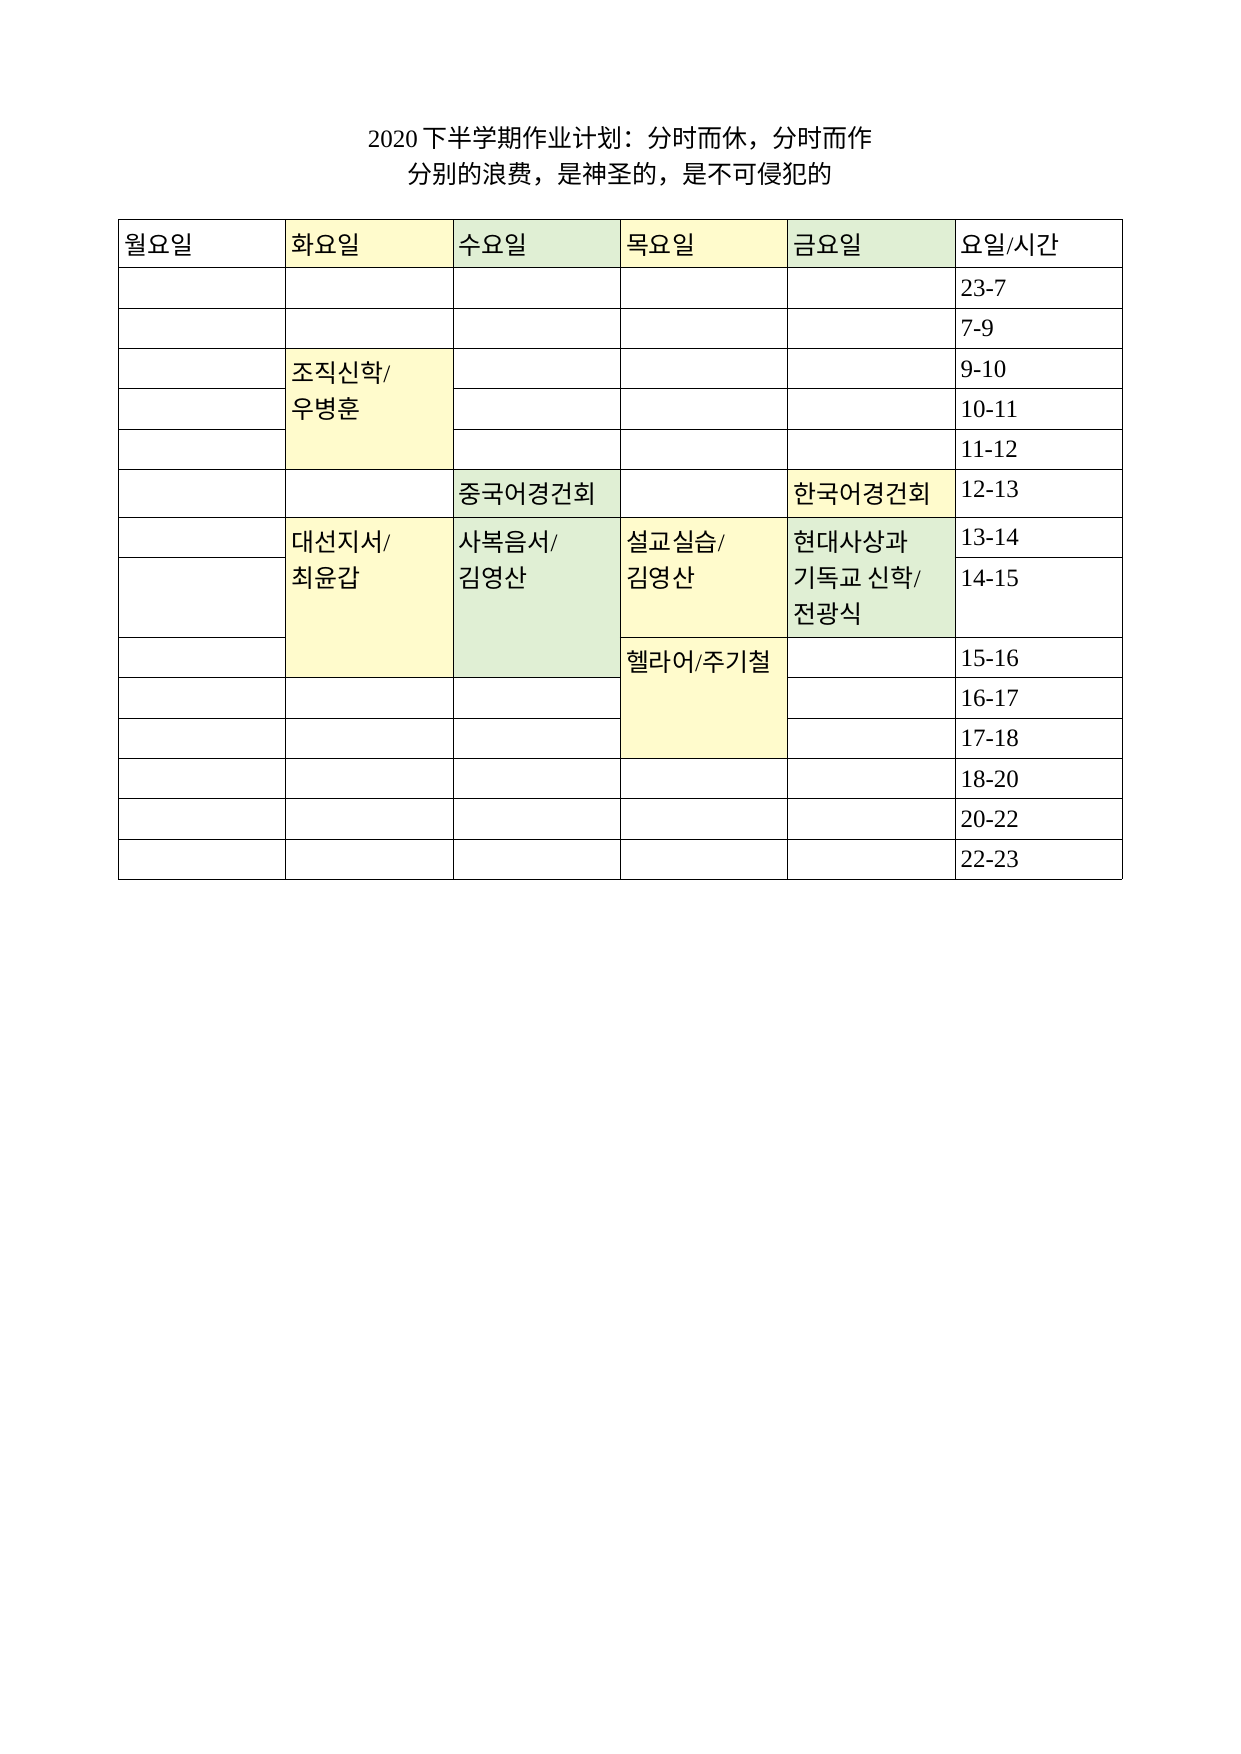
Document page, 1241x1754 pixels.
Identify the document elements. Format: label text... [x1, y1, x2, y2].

table_cell 16-17 [956, 678, 1122, 717]
table_cell [454, 719, 620, 758]
table_cell [286, 799, 453, 838]
table_cell [119, 518, 285, 557]
table_cell 헬라어/주기철 [621, 638, 787, 758]
table_cell [788, 678, 955, 717]
table_cell 설교실습/김영산 [621, 518, 787, 637]
table_cell [286, 759, 453, 798]
table_cell [119, 678, 285, 717]
table_cell [621, 309, 787, 348]
table_cell 11-12 [956, 430, 1122, 469]
table_cell [454, 268, 620, 307]
table_header 화요일 [286, 220, 453, 267]
text 分别的浪费，是神圣的，是不可侵犯的 [118, 154, 1122, 191]
table_header 목요일 [621, 220, 787, 267]
table_cell [788, 638, 955, 677]
table_cell [788, 430, 955, 469]
table_cell 대선지서/최윤갑 [286, 518, 453, 677]
table_cell [788, 799, 955, 838]
table_cell 12-13 [956, 470, 1122, 517]
table_header 요일/시간 [956, 220, 1122, 267]
table_cell [119, 558, 285, 637]
table_cell [788, 389, 955, 428]
table_cell 18-20 [956, 759, 1122, 798]
table_cell 한국어경건회 [788, 470, 955, 517]
table_cell [119, 268, 285, 307]
table_cell [788, 349, 955, 388]
table_cell [454, 430, 620, 469]
table_header 월요일 [119, 220, 285, 267]
table_cell 23-7 [956, 268, 1122, 307]
table_cell [119, 719, 285, 758]
table_cell [119, 349, 285, 388]
table_cell [286, 840, 453, 879]
table_cell [119, 389, 285, 428]
table_cell 조직신학/우병훈 [286, 349, 453, 469]
table_cell [119, 638, 285, 677]
table_cell [119, 840, 285, 879]
table_cell [788, 309, 955, 348]
table_cell [286, 309, 453, 348]
table_cell [788, 268, 955, 307]
table_cell [621, 268, 787, 307]
table_cell 중국어경건회 [454, 470, 620, 517]
table_cell 사복음서/김영산 [454, 518, 620, 677]
table_cell [788, 719, 955, 758]
table_cell 7-9 [956, 309, 1122, 348]
table_cell [454, 349, 620, 388]
table_cell [621, 799, 787, 838]
table_cell [621, 389, 787, 428]
table_cell [454, 389, 620, 428]
table_cell [621, 840, 787, 879]
table_cell [119, 430, 285, 469]
table_cell [454, 840, 620, 879]
table_cell [286, 678, 453, 717]
table_cell [621, 430, 787, 469]
table_cell [788, 840, 955, 879]
table_cell [119, 309, 285, 348]
table_cell 17-18 [956, 719, 1122, 758]
table_cell 15-16 [956, 638, 1122, 677]
table_cell 14-15 [956, 558, 1122, 637]
table_cell [286, 268, 453, 307]
text 2020下半学期作业计划：分时而休，分时而作 [118, 118, 1122, 154]
table_cell 22-23 [956, 840, 1122, 879]
table_cell 현대사상과 기독교 신학/전광식 [788, 518, 955, 637]
table_cell [119, 799, 285, 838]
table_cell 10-11 [956, 389, 1122, 428]
table_cell [286, 470, 453, 517]
table_header 수요일 [454, 220, 620, 267]
table_cell 9-10 [956, 349, 1122, 388]
table_cell [621, 349, 787, 388]
table_header 금요일 [788, 220, 955, 267]
table_cell [119, 759, 285, 798]
table_cell [621, 759, 787, 798]
table_cell [621, 470, 787, 517]
table_cell [454, 759, 620, 798]
table_cell [119, 470, 285, 517]
table_cell 20-22 [956, 799, 1122, 838]
table_cell [454, 309, 620, 348]
table_cell [454, 799, 620, 838]
table_cell [454, 678, 620, 717]
table_cell [788, 759, 955, 798]
table_cell [286, 719, 453, 758]
table_cell 13-14 [956, 518, 1122, 557]
